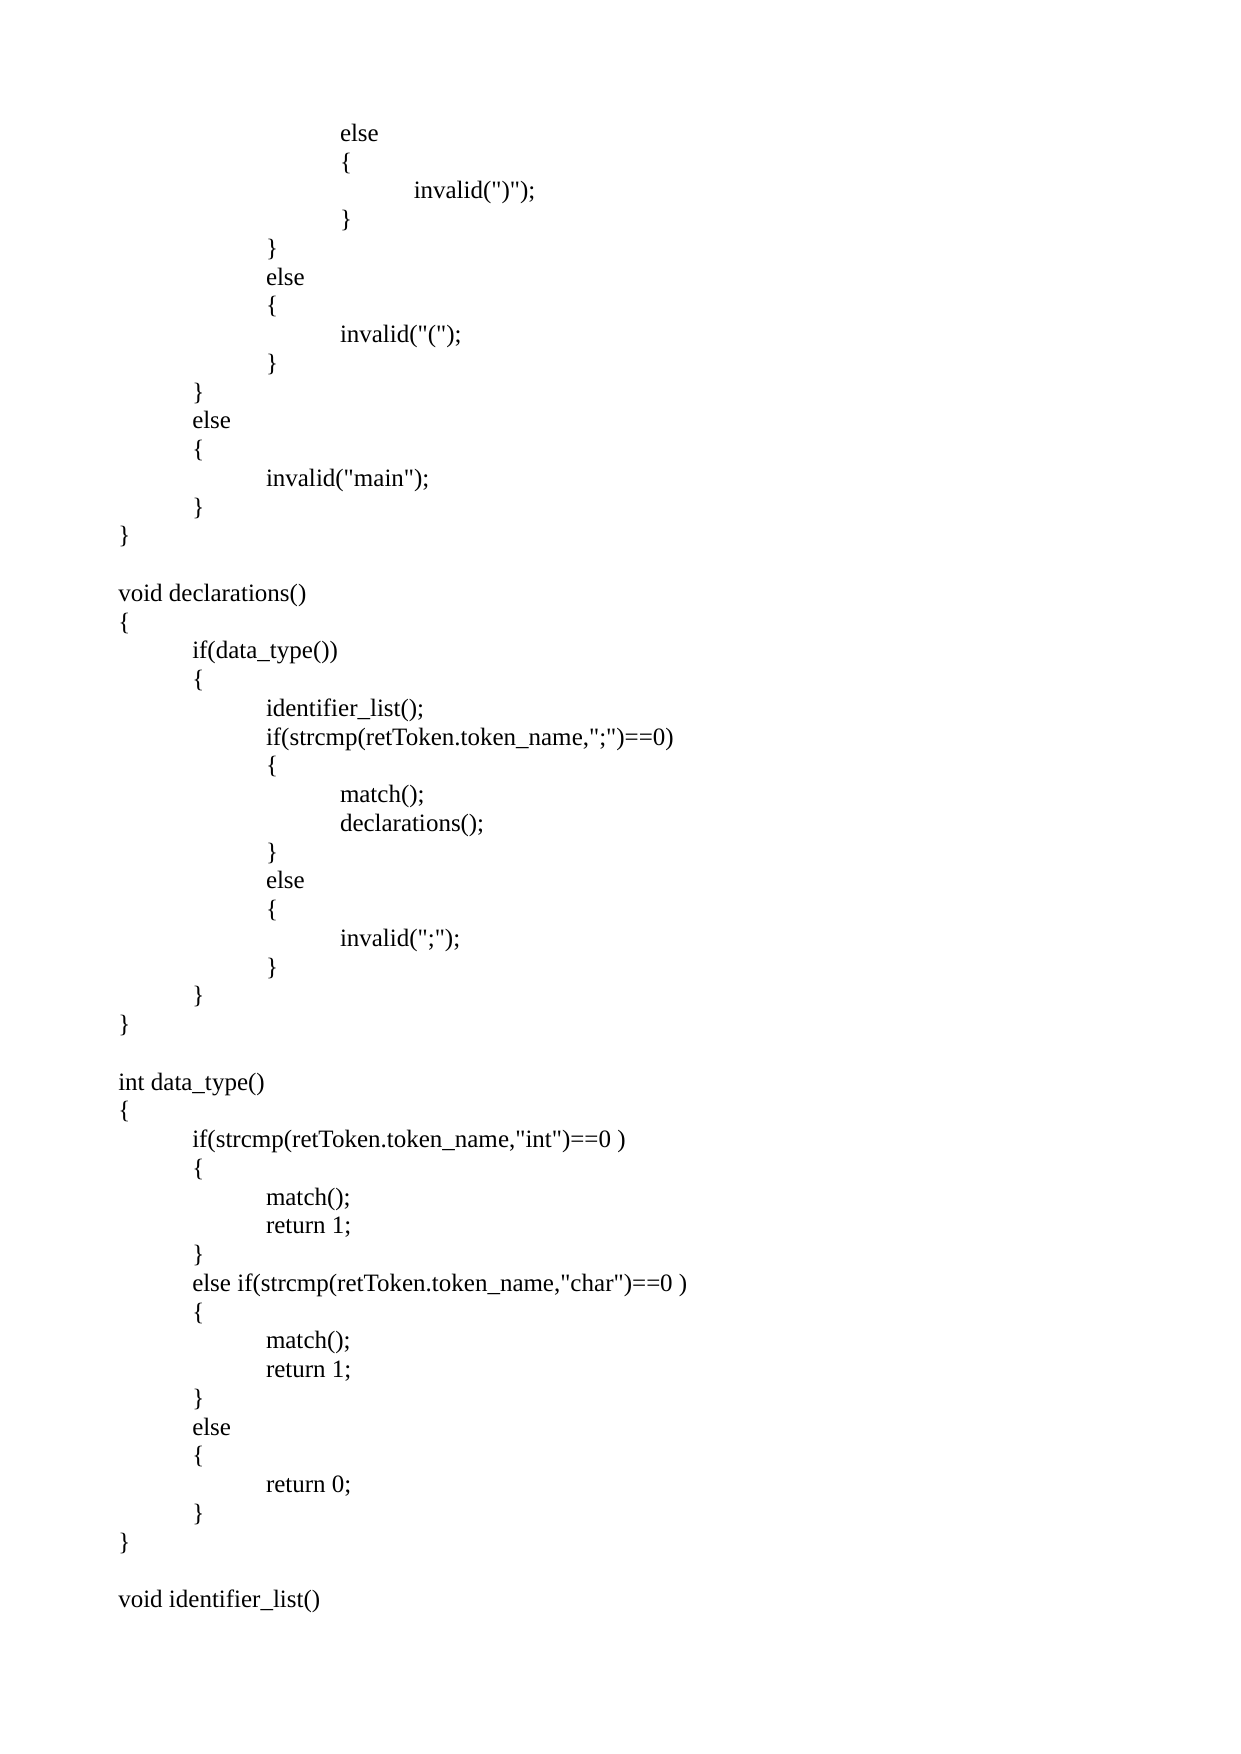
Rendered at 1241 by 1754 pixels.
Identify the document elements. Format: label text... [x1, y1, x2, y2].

text } [118, 1009, 1122, 1038]
text int data_type() [118, 1067, 1122, 1096]
text return 1; [118, 1354, 1122, 1383]
text } [118, 1498, 1122, 1527]
text } [118, 521, 1122, 549]
text else [118, 1412, 1122, 1441]
text if(data_type()) [118, 636, 1122, 664]
text } [118, 233, 1122, 262]
text { [118, 1096, 1122, 1124]
text } [118, 981, 1122, 1009]
text match(); [118, 1326, 1122, 1354]
text identifier_list(); [118, 693, 1122, 722]
text } [118, 1383, 1122, 1412]
text return 0; [118, 1469, 1122, 1498]
text else [118, 118, 1122, 147]
text invalid(")"); [118, 176, 1122, 204]
text } [118, 492, 1122, 521]
text { [118, 291, 1122, 319]
text else if(strcmp(retToken.token_name,"char")==0 ) [118, 1268, 1122, 1297]
text else [118, 866, 1122, 894]
text } [118, 952, 1122, 981]
text { [118, 1153, 1122, 1182]
text void declarations() [118, 578, 1122, 607]
text } [118, 377, 1122, 406]
text { [118, 1441, 1122, 1469]
text invalid(";"); [118, 923, 1122, 952]
text { [118, 147, 1122, 176]
text } [118, 1527, 1122, 1556]
text { [118, 434, 1122, 463]
text { [118, 751, 1122, 779]
text { [118, 894, 1122, 923]
text if(strcmp(retToken.token_name,"int")==0 ) [118, 1124, 1122, 1153]
text declarations(); [118, 808, 1122, 837]
text match(); [118, 1182, 1122, 1211]
text } [118, 204, 1122, 233]
text if(strcmp(retToken.token_name,";")==0) [118, 722, 1122, 751]
text invalid("main"); [118, 463, 1122, 492]
text { [118, 607, 1122, 636]
text } [118, 837, 1122, 866]
text { [118, 1297, 1122, 1326]
text } [118, 1239, 1122, 1268]
text return 1; [118, 1211, 1122, 1239]
text invalid("("); [118, 319, 1122, 348]
text { [118, 664, 1122, 693]
text void identifier_list() [118, 1584, 1122, 1613]
text } [118, 348, 1122, 377]
text else [118, 262, 1122, 291]
text match(); [118, 779, 1122, 808]
text else [118, 406, 1122, 434]
